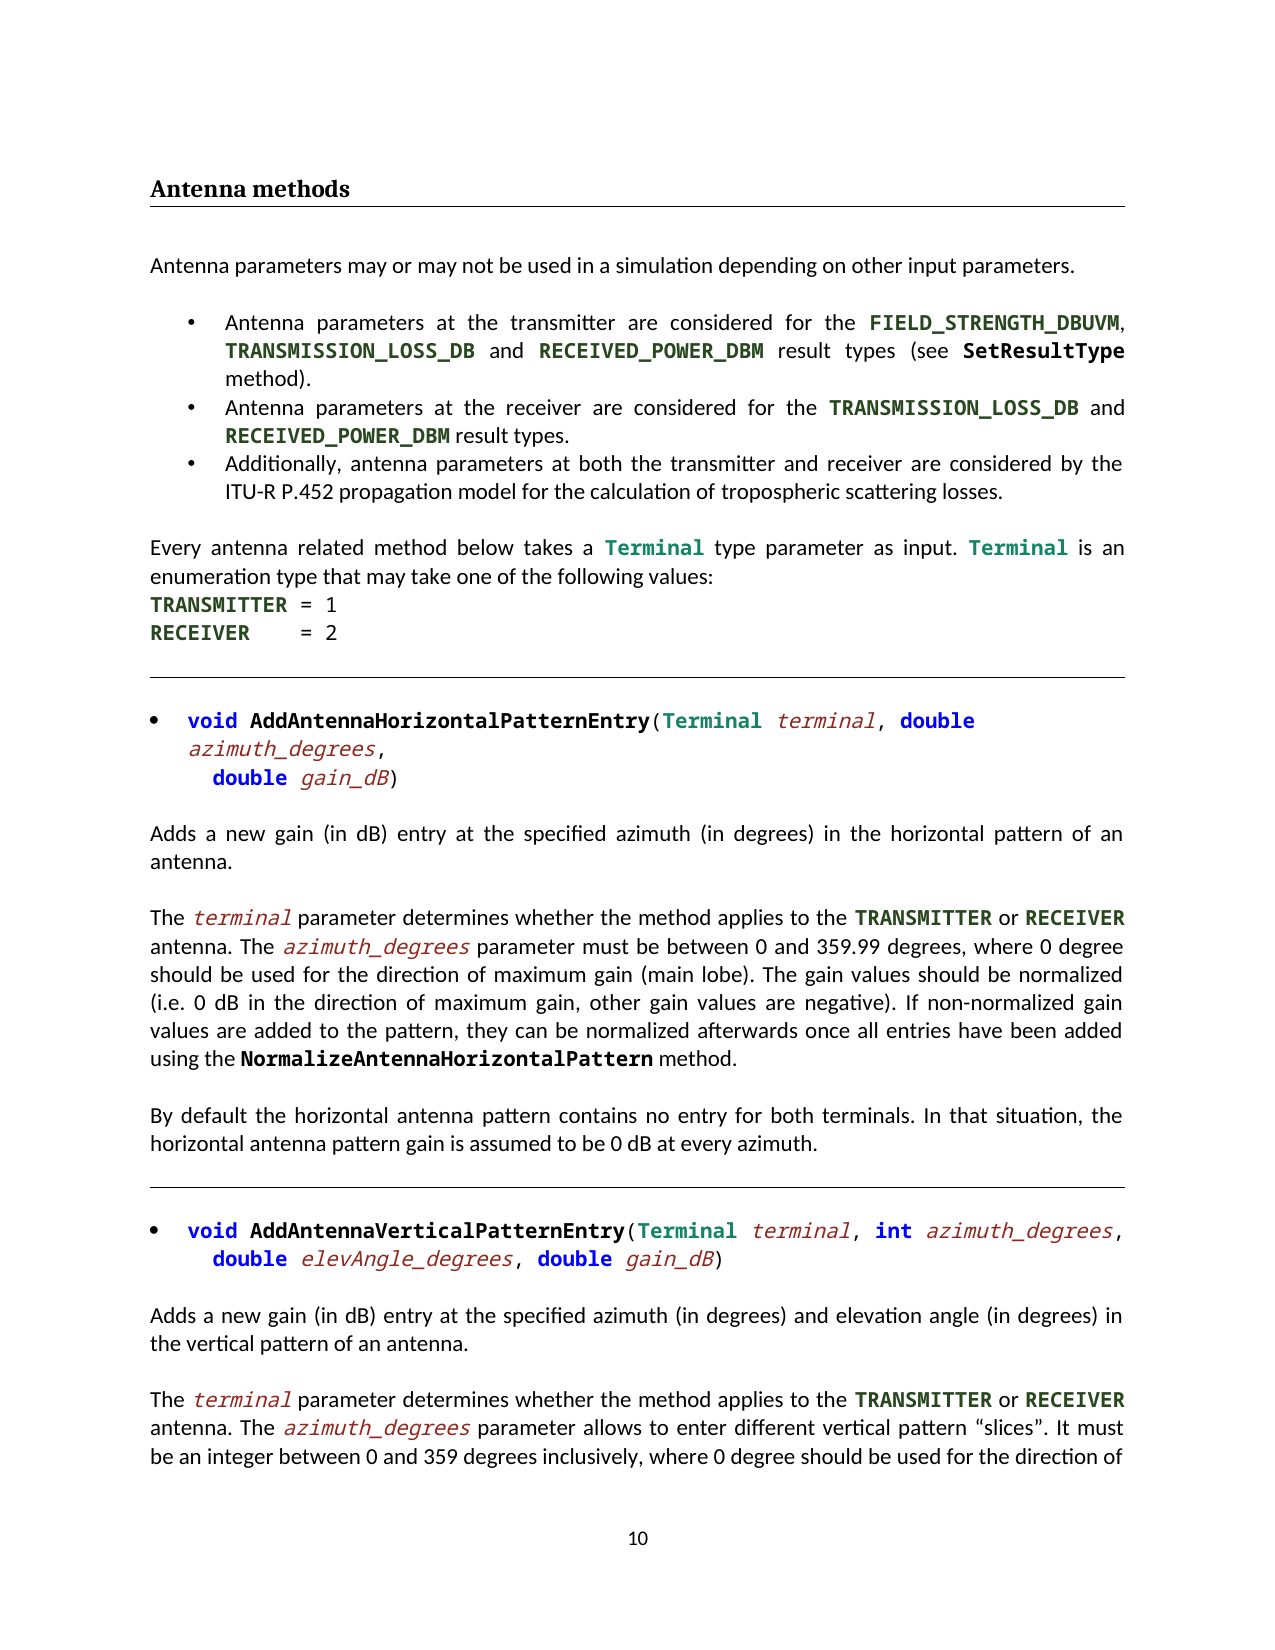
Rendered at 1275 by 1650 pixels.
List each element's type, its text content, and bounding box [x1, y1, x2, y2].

list Antenna parameters at the transmitter are considered for the FIELD_STRENGTH_DBUVM, TRANSMISSION_LOSS_DB and RECEIVED_POWER_DBM result types (see SetResultType method). [187, 308, 1125, 393]
list void AddAntennaVerticalPatternEntry(Terminal terminal, int azimuth_degrees, double elevAngle_degrees, double gain_dB) [150, 1216, 1125, 1273]
list Additionally, antenna parameters at both the transmitter and receiver are considered by the ITU-R P.452 propagation model for the calculation of tropospheric scattering losses. [187, 449, 1125, 506]
text Antenna parameters may or may not be used in a simulation depending on other input parameters. [150, 252, 1125, 280]
text RECEIVER = 2 [150, 618, 1125, 647]
text The terminal parameter determines whether the method applies to the TRANSMITTER or RECEIVER antenna. The azimuth_degrees parameter must be between 0 and 359.99 degrees, where 0 degree should be used for the direction of maximum gain (main lobe). The gain values should be normalized (i.e. 0 dB in the direction of maximum gain, other gain values are negative). If non-normalized gain values are added to the pattern, they can be normalized afterwards once all entries have been added using the NormalizeAntennaHorizontalPattern method. [150, 903, 1125, 1073]
text Adds a new gain (in dB) entry at the specified azimuth (in degrees) and elevation angle (in degrees) in the vertical pattern of an antenna. [150, 1301, 1125, 1357]
subtitle Antenna methods [150, 175, 1125, 206]
list Antenna parameters at the receiver are considered for the TRANSMISSION_LOSS_DB and RECEIVED_POWER_DBM result types. [187, 393, 1125, 449]
text Adds a new gain (in dB) entry at the specified azimuth (in degrees) in the horizontal pattern of an antenna. [150, 819, 1125, 875]
text By default the horizontal antenna pattern contains no entry for both terminals. In that situation, the horizontal antenna pattern gain is assumed to be 0 dB at every azimuth. [150, 1101, 1125, 1157]
list void AddAntennaHorizontalPatternEntry(Terminal terminal, double azimuth_degrees, double gain_dB) [150, 706, 1125, 791]
text The terminal parameter determines whether the method applies to the TRANSMITTER or RECEIVER antenna. The azimuth_degrees parameter allows to enter different vertical pattern “slices”. It must be an integer between 0 and 359 degrees inclusively, where 0 degree should be used for the direction of [150, 1385, 1125, 1472]
text TRANSMITTER = 1 [150, 590, 1125, 618]
text Every antenna related method below takes a Terminal type parameter as input. Terminal is an enumeration type that may take one of the following values: [150, 533, 1125, 590]
